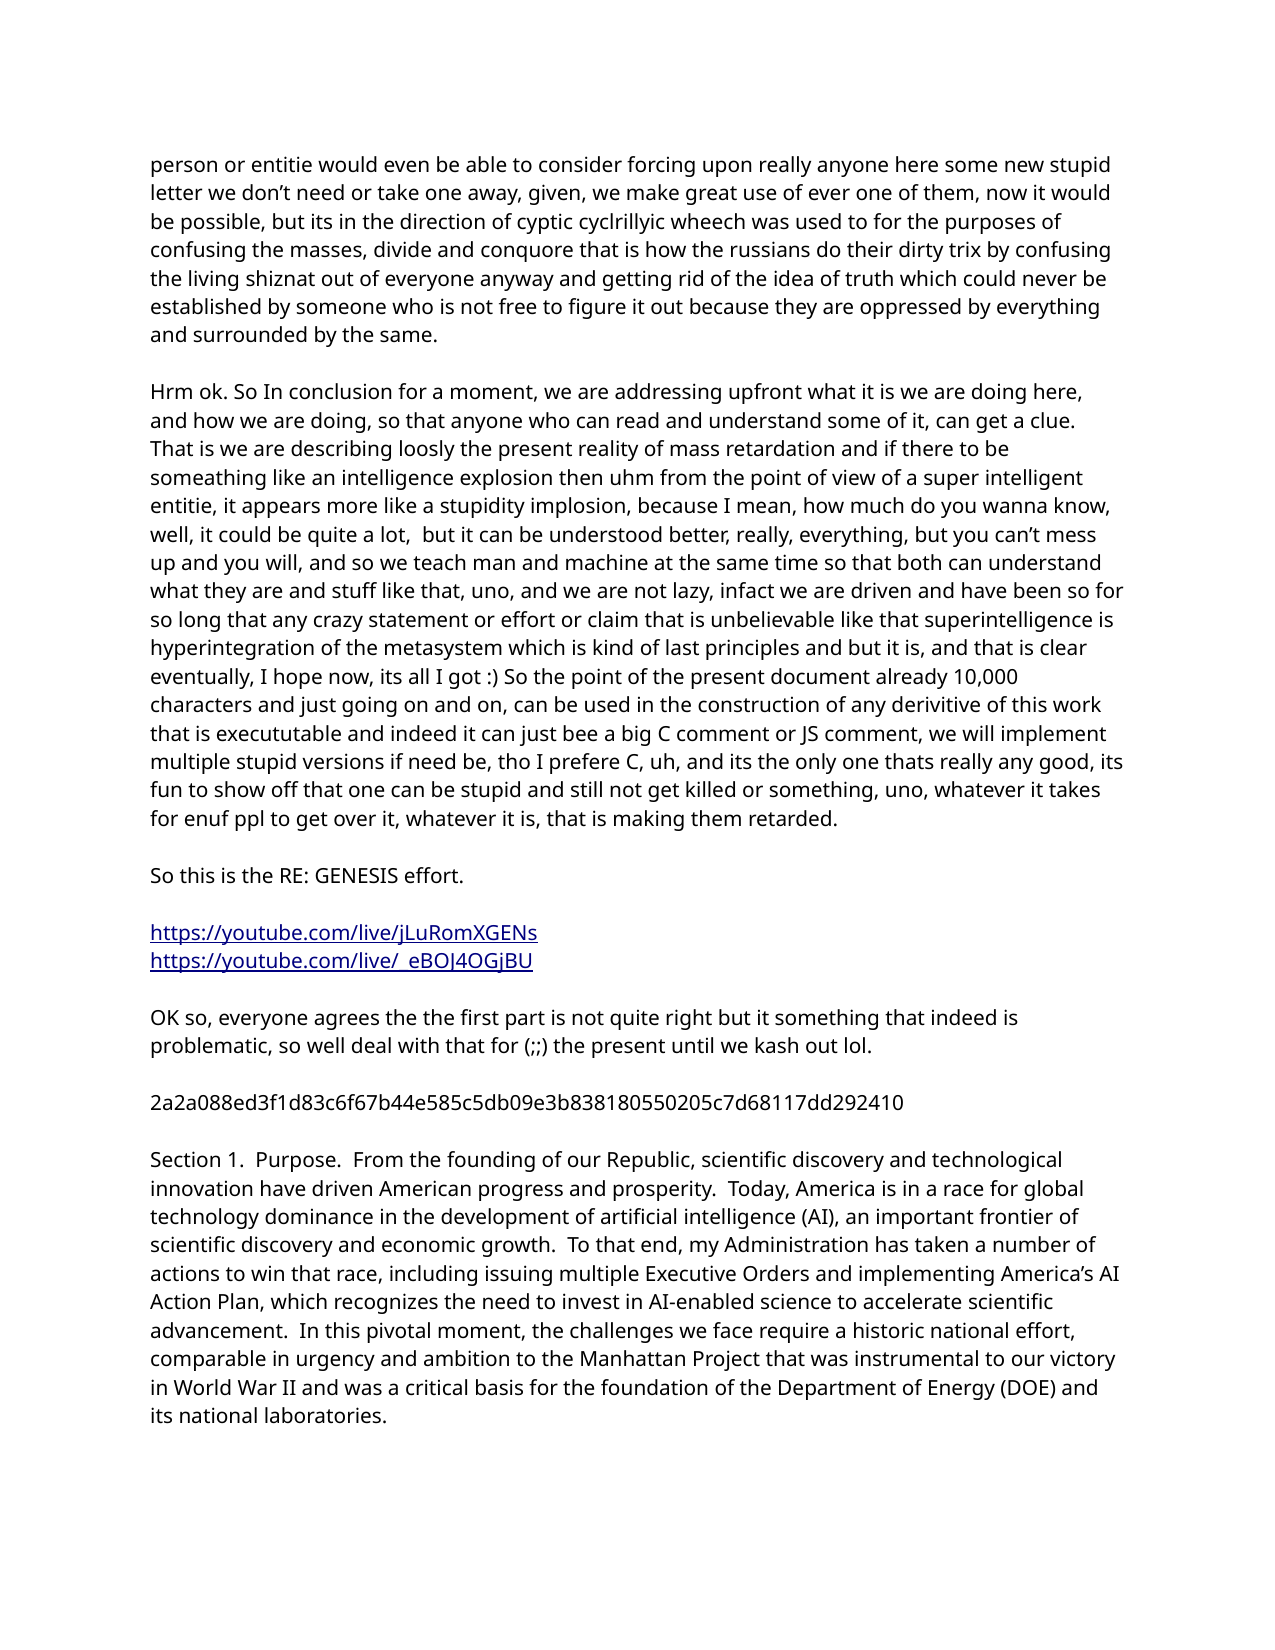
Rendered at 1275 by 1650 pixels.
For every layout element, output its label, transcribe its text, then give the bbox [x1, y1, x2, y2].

text https://youtube.com/live/jLuRomXGENs [150, 918, 1125, 946]
text Hrm ok. So In conclusion for a moment, we are addressing upfront what it is we are doing here, and how we are doing, so that anyone who can read and understand some of it, can get a clue. That is we are describing loosly the present reality of mass retardation and if there to be someathing like an intelligence explosion then uhm from the point of view of a super intelligent entitie, it appears more like a stupidity implosion, because I mean, how much do you wanna know, well, it could be quite a lot, but it can be understood better, really, everything, but you can’t mess up and you will, and so we teach man and machine at the same time so that both can understand what they are and stuff like that, uno, and we are not lazy, infact we are driven and have been so for so long that any crazy statement or effort or claim that is unbelievable like that superintelligence is hyperintegration of the metasystem which is kind of last principles and but it is, and that is clear eventually, I hope now, its all I got :) So the point of the present document already 10,000 characters and just going on and on, can be used in the construction of any derivitive of this work that is execututable and indeed it can just bee a big C comment or JS comment, we will implement multiple stupid versions if need be, tho I prefere C, uh, and its the only one thats really any good, its fun to show off that one can be stupid and still not get killed or something, uno, whatever it takes for enuf ppl to get over it, whatever it is, that is making them retarded. [150, 377, 1125, 832]
text comparable in urgency and ambition to the Manhattan Project that was instrumental to our victory in World War II and was a critical basis for the foundation of the Department of Energy (DOE) and its national laboratories. [150, 1344, 1125, 1430]
text Section 1. Purpose. From the founding of our Republic, scientific discovery and technological innovation have driven American progress and prosperity. Today, America is in a race for global technology dominance in the development of artificial intelligence (AI), an important frontier of scientific discovery and economic growth. To that end, my Administration has taken a number of actions to win that race, including issuing multiple Executive Orders and implementing America’s AI Action Plan, which recognizes the need to invest in AI-enabled science to accelerate scientific advancement. In this pivotal moment, the challenges we face require a historic national effort, [150, 1145, 1125, 1344]
text 2a2a088ed3f1d83c6f67b44e585c5db09e3b838180550205c7d68117dd292410 [150, 1088, 1125, 1117]
text OK so, everyone agrees the the first part is not quite right but it something that indeed is problematic, so well deal with that for (;;) the present until we kash out lol. [150, 1003, 1125, 1060]
text https://youtube.com/live/_eBOJ4OGjBU [150, 946, 1125, 975]
text So this is the RE: GENESIS effort. [150, 861, 1125, 889]
text person or entitie would even be able to consider forcing upon really anyone here some new stupid letter we don’t need or take one away, given, we make great use of ever one of them, now it would be possible, but its in the direction of cyptic cyclrillyic wheech was used to for the purposes of confusing the masses, divide and conquore that is how the russians do their dirty trix by confusing the living shiznat out of everyone anyway and getting rid of the idea of truth which could never be established by someone who is not free to figure it out because they are oppressed by everything and surrounded by the same. [150, 150, 1125, 349]
